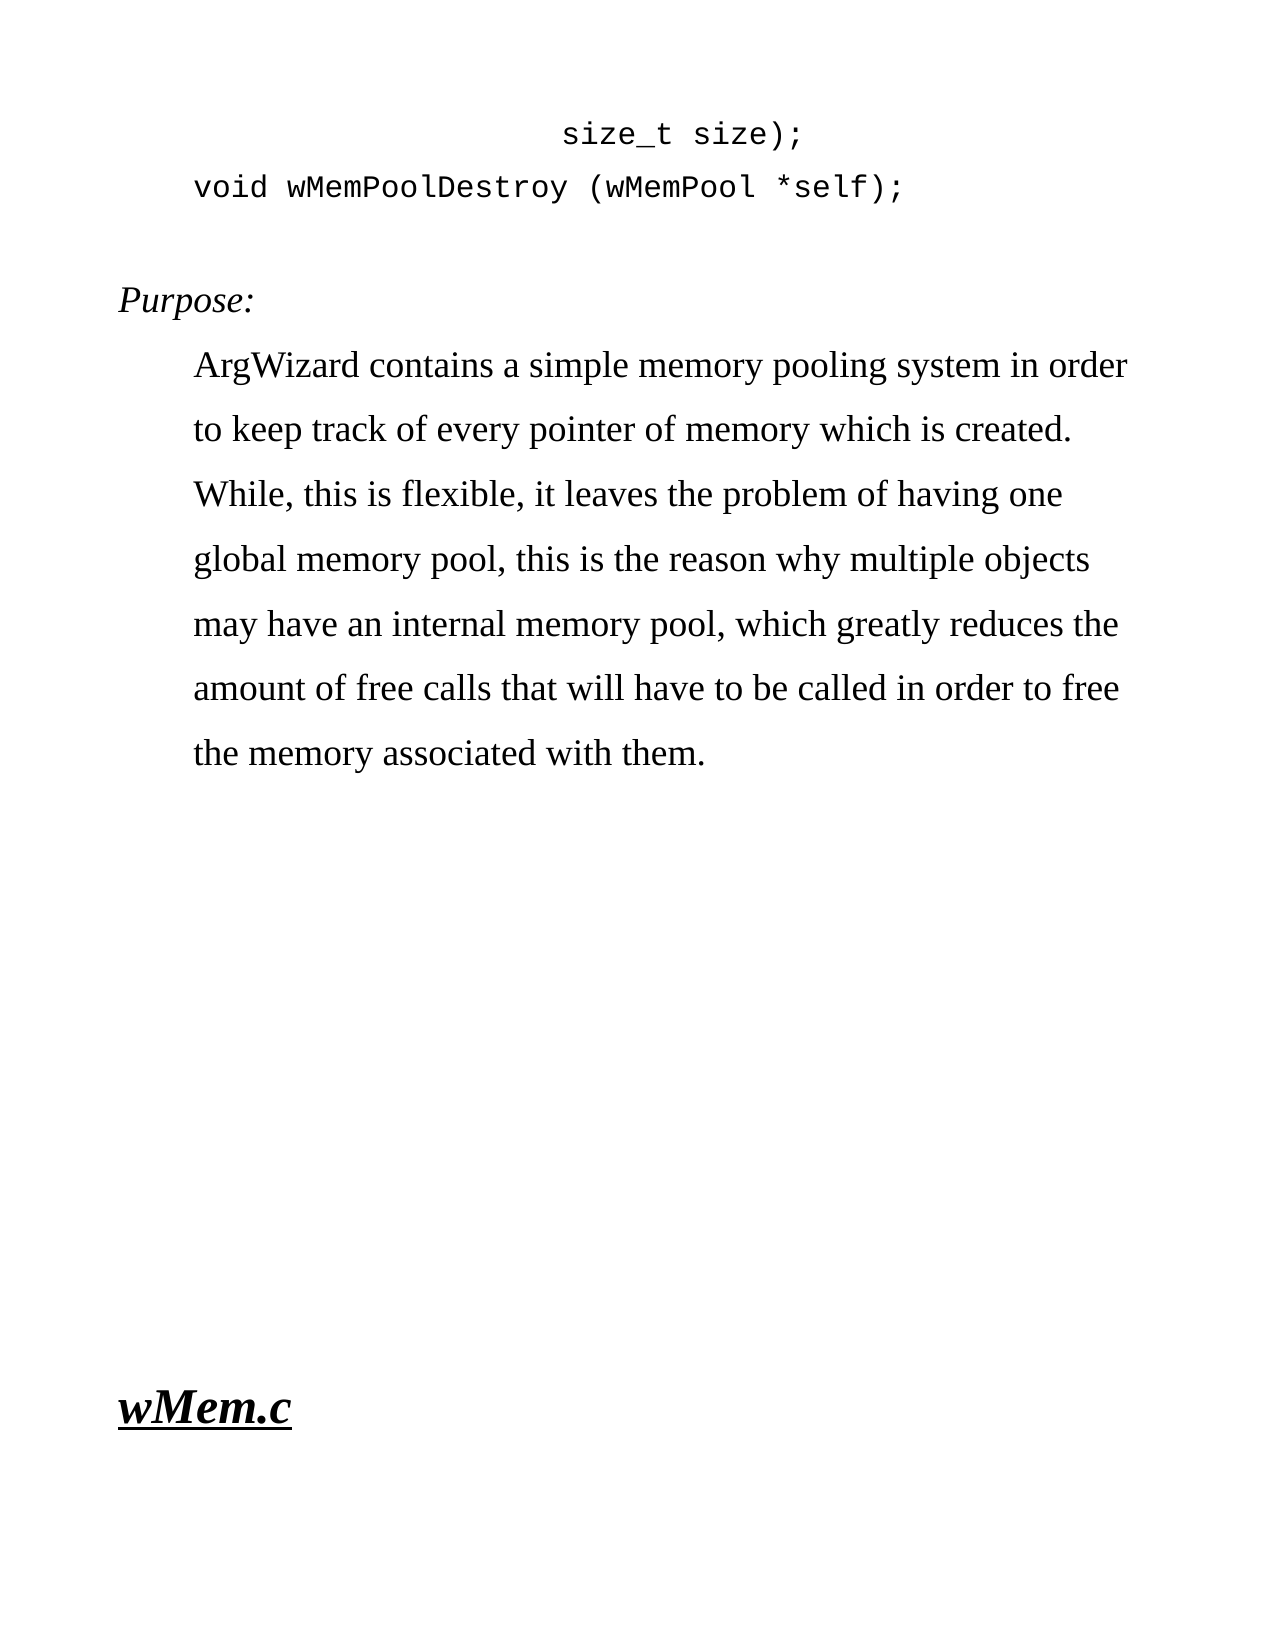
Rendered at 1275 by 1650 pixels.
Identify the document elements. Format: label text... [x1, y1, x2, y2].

text size_t size); [118, 118, 1157, 153]
text Purpose: [118, 277, 1157, 321]
text ArgWizard contains a simple memory pooling system in order to keep track of every pointer of memory which is created. While, this is flexible, it leaves the problem of having one global memory pool, this is the reason why multiple objects may have an internal memory pool, which greatly reduces the amount of free calls that will have to be called in order to free the memory associated with them. [193, 342, 1157, 773]
text void wMemPoolDestroy (wMemPool *self); [118, 171, 1157, 207]
text wMem.c [118, 1377, 1157, 1435]
